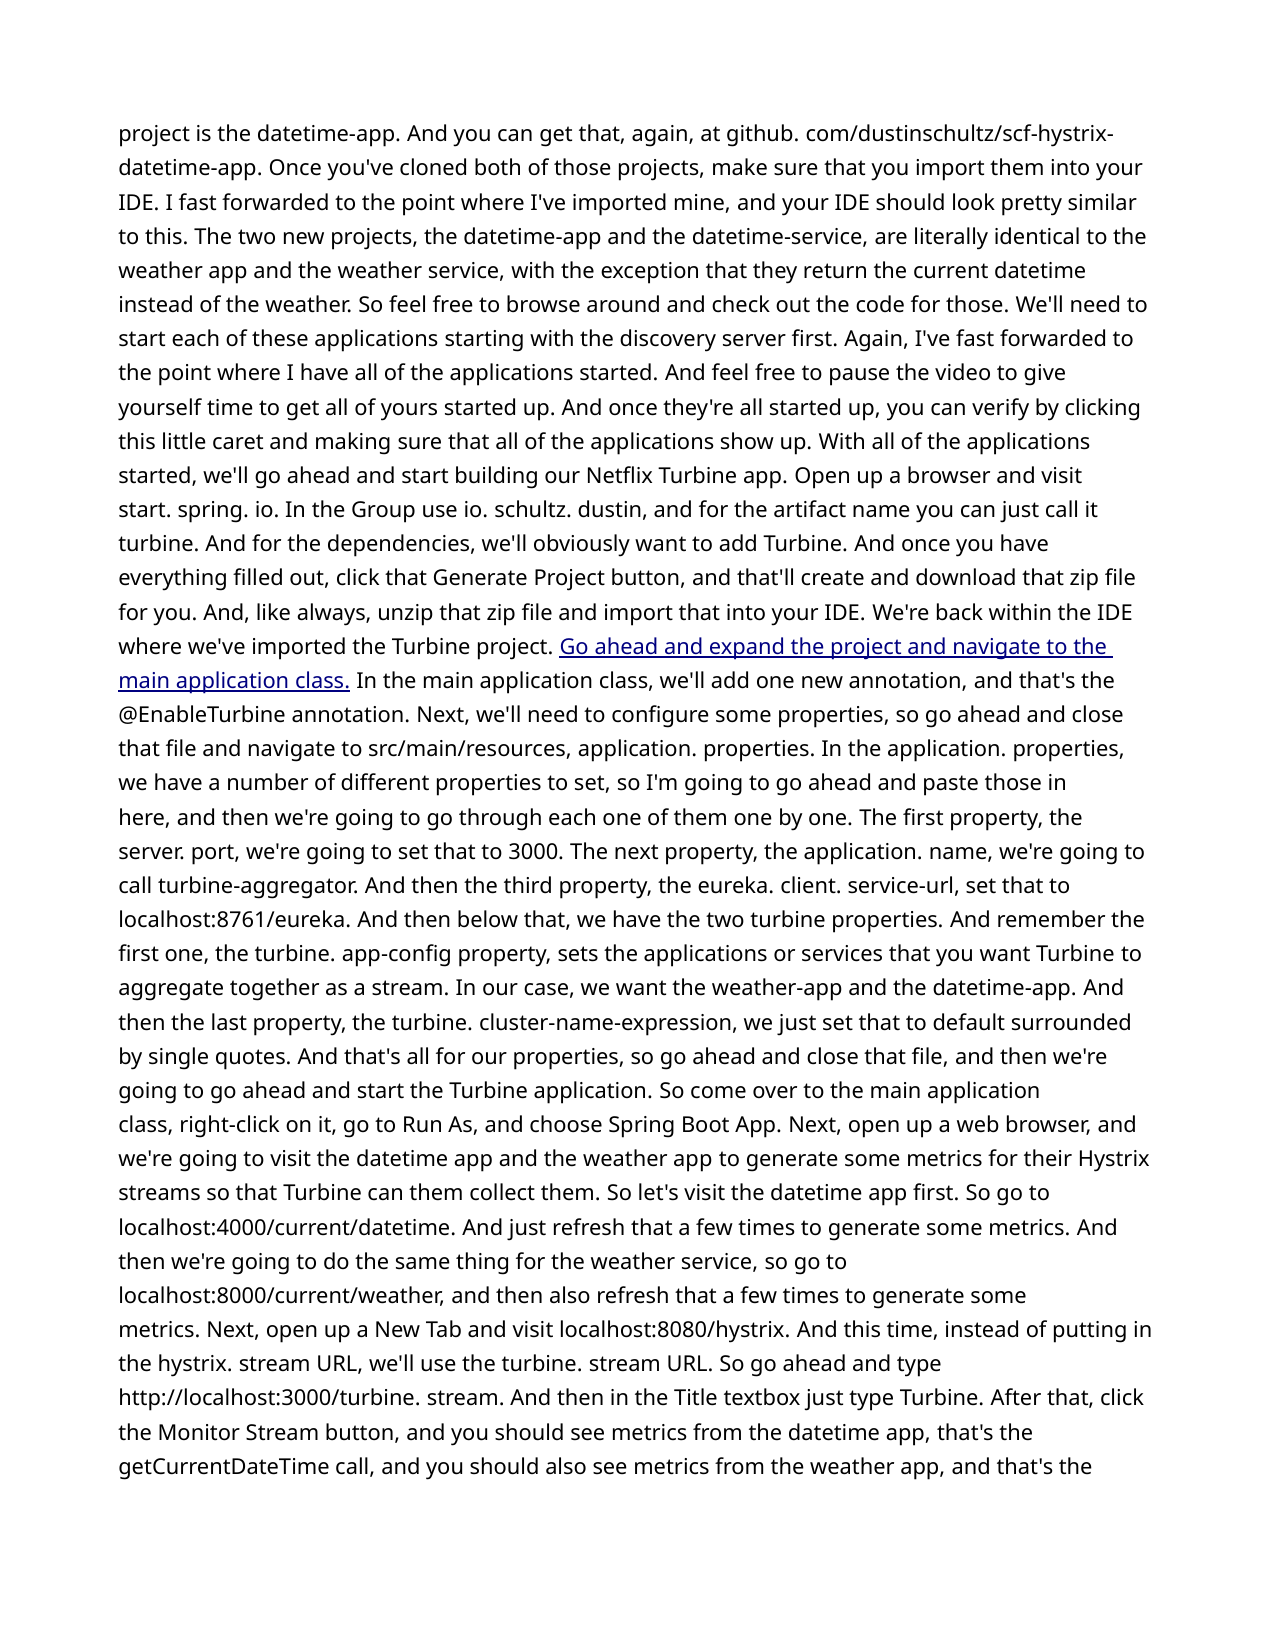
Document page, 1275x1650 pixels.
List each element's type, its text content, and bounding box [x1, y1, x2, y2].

text project is the datetime-app. And you can get that, again, at github. com/dustinschultz/scf-hystrix-datetime-app. Once you've cloned both of those projects, make sure that you import them into your IDE. I fast forwarded to the point where I've imported mine, and your IDE should look pretty similar to this. The two new projects, the datetime-app and the datetime-service, are literally identical to the weather app and the weather service, with the exception that they return the current datetime instead of the weather. So feel free to browse around and check out the code for those. We'll need to start each of these applications starting with the discovery server first. Again, I've fast forwarded to the point where I have all of the applications started. And feel free to pause the video to give yourself time to get all of yours started up. And once they're all started up, you can verify by clicking this little caret and making sure that all of the applications show up. With all of the applications started, we'll go ahead and start building our Netflix Turbine app. Open up a browser and visit start. spring. io. In the Group use io. schultz. dustin, and for the artifact name you can just call it turbine. And for the dependencies, we'll obviously want to add Turbine. And once you have everything filled out, click that Generate Project button, and that'll create and download that zip file for you. And, like always, unzip that zip file and import that into your IDE. We're back within the IDE where we've imported the Turbine project. Go ahead and expand the project and navigate to the main application class. In the main application class, we'll add one new annotation, and that's the @EnableTurbine annotation. Next, we'll need to configure some properties, so go ahead and close that file and navigate to src/main/resources, application. properties. In the application. properties, we have a number of different properties to set, so I'm going to go ahead and paste those in here, and then we're going to go through each one of them one by one. The first property, the server. port, we're going to set that to 3000. The next property, the application. name, we're going to call turbine-aggregator. And then the third property, the eureka. client. service-url, set that to localhost:8761/eureka. And then below that, we have the two turbine properties. And remember the first one, the turbine. app-config property, sets the applications or services that you want Turbine to aggregate together as a stream. In our case, we want the weather-app and the datetime-app. And then the last property, the turbine. cluster-name-expression, we just set that to default surrounded by single quotes. And that's all for our properties, so go ahead and close that file, and then we're going to go ahead and start the Turbine application. So come over to the main application class, right-click on it, go to Run As, and choose Spring Boot App. Next, open up a web browser, and we're going to visit the datetime app and the weather app to generate some metrics for their Hystrix streams so that Turbine can them collect them. So let's visit the datetime app first. So go to localhost:4000/current/datetime. And just refresh that a few times to generate some metrics. And then we're going to do the same thing for the weather service, so go to localhost:8000/current/weather, and then also refresh that a few times to generate some metrics. Next, open up a New Tab and visit localhost:8080/hystrix. And this time, instead of putting in the hystrix. stream URL, we'll use the turbine. stream URL. So go ahead and type http://localhost:3000/turbine. stream. And then in the Title textbox just type Turbine. After that, click the Monitor Stream button, and you should see metrics from the datetime app, that's the getCurrentDateTime call, and you should also see metrics from the weather app, and that's the [118, 118, 1157, 1480]
